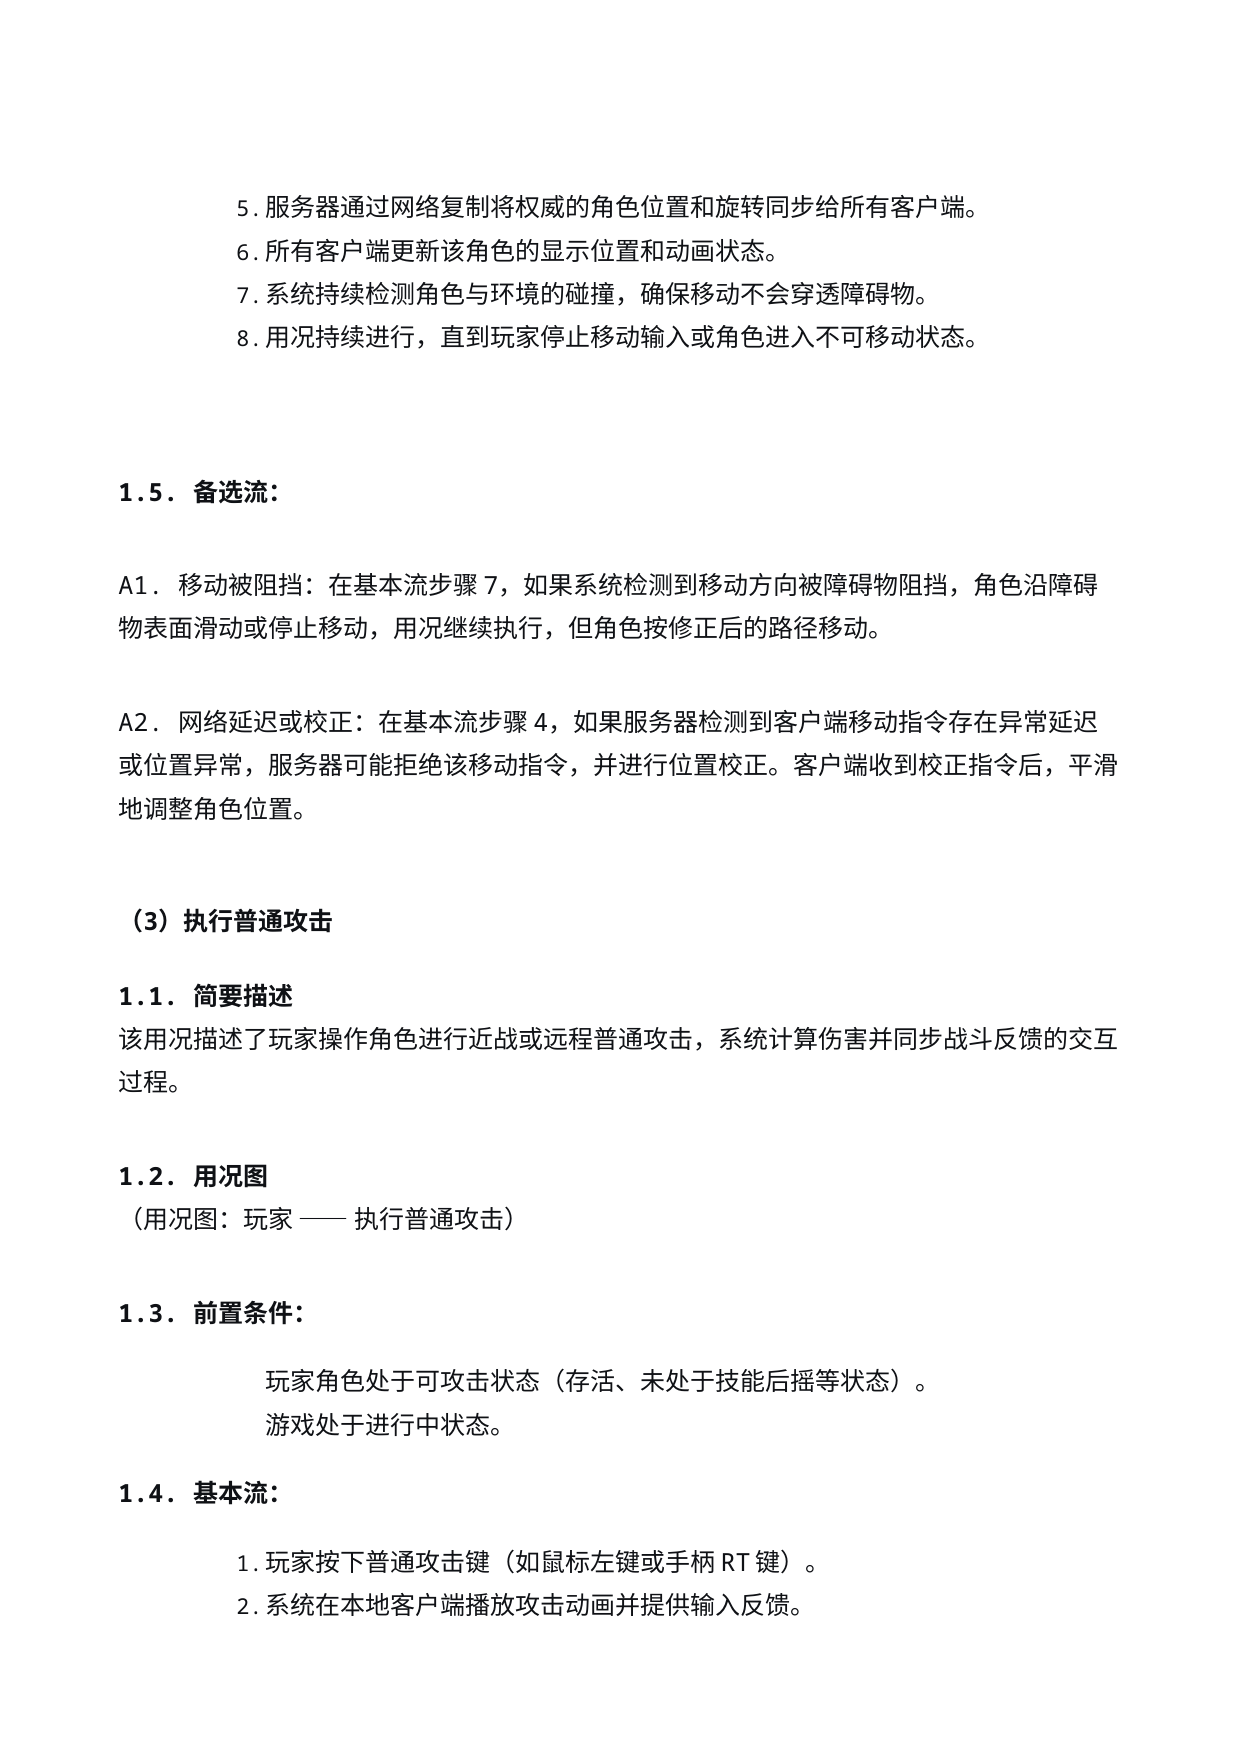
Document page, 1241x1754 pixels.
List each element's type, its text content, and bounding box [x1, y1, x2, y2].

text 1.3. 前置条件： [118, 1293, 1122, 1329]
list 所有客户端更新该角色的显示位置和动画状态。 [236, 231, 1122, 267]
list 系统持续检测角色与环境的碰撞，确保移动不会穿透障碍物。 [236, 274, 1122, 311]
list 游戏处于进行中状态。 [236, 1405, 1122, 1441]
list 玩家角色处于可攻击状态（存活、未处于技能后摇等状态）。 [236, 1362, 1122, 1398]
text （3）执行普通攻击 [118, 864, 1122, 937]
text 1.2. 用况图 （用况图：玩家 —— 执行普通攻击） [118, 1156, 1122, 1236]
list 服务器通过网络复制将权威的角色位置和旋转同步给所有客户端。 [236, 188, 1122, 224]
list 系统在本地客户端播放攻击动画并提供输入反馈。 [236, 1585, 1122, 1622]
text 1.4. 基本流： [118, 1473, 1122, 1510]
text 1.1. 简要描述 该用况描述了玩家操作角色进行近战或远程普通攻击，系统计算伤害并同步战斗反馈的交互过程。 [118, 976, 1122, 1099]
text A2. 网络延迟或校正：在基本流步骤4，如果服务器检测到客户端移动指令存在异常延迟或位置异常，服务器可能拒绝该移动指令，并进行位置校正。客户端收到校正指令后，平滑地调整角色位置。 [118, 702, 1122, 826]
list 玩家按下普通攻击键（如鼠标左键或手柄RT键）。 [236, 1542, 1122, 1578]
text A1. 移动被阻挡：在基本流步骤7，如果系统检测到移动方向被障碍物阻挡，角色沿障碍物表面滑动或停止移动，用况继续执行，但角色按修正后的路径移动。 [118, 566, 1122, 645]
text 1.5. 备选流： [118, 472, 1122, 508]
list 用况持续进行，直到玩家停止移动输入或角色进入不可移动状态。 [236, 318, 1122, 354]
